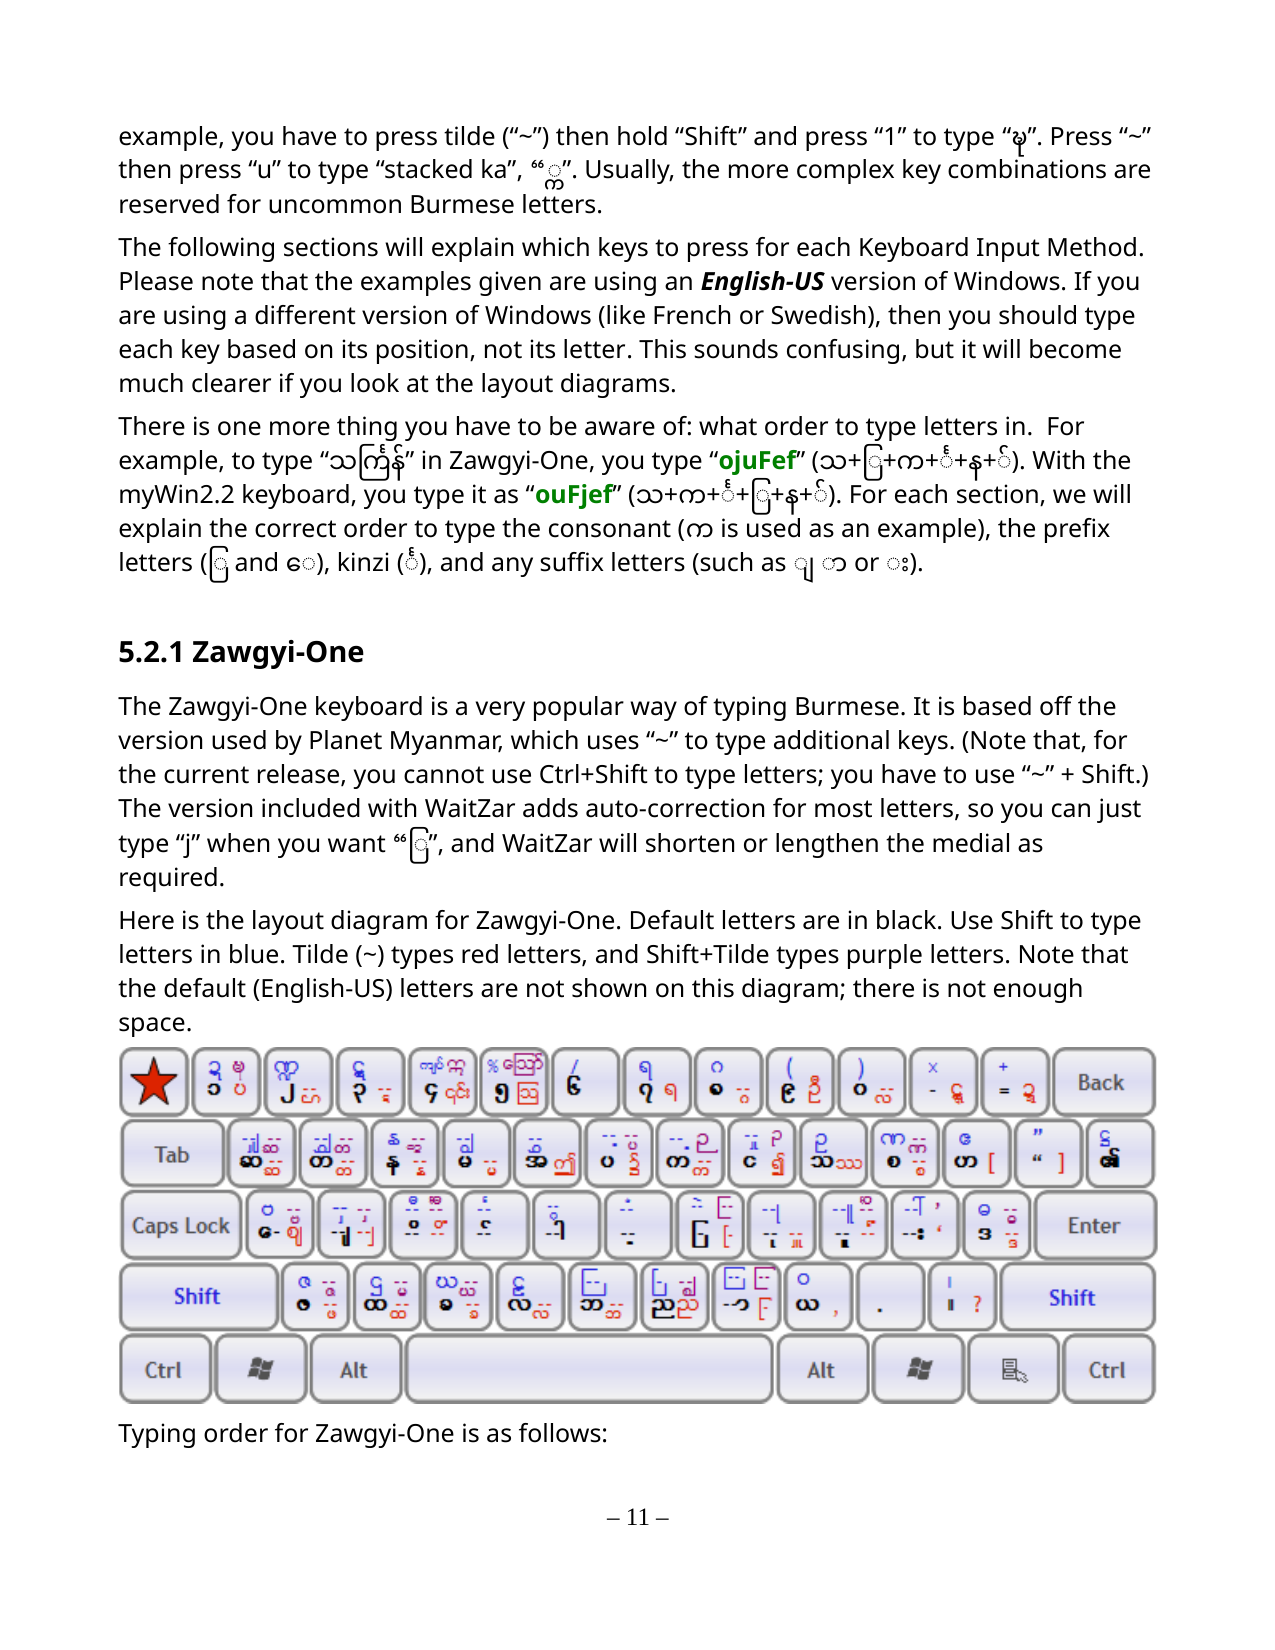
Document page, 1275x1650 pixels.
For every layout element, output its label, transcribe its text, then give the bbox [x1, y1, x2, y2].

text Here is the layout diagram for Zawgyi-One. Default letters are in black. Use Shift to type letters in blue. Tilde (~) types red letters, and Shift+Tilde types purple letters. Note that the default (English-US) letters are not shown on this diagram; there is not enough space. [118, 902, 1157, 1039]
text The following sections will explain which keys to press for each Keyboard Input Method. Please note that the examples given are using an English-US version of Windows. If you are using a different version of Windows (like French or Swedish), then you should type each key based on its position, not its letter. This sounds confusing, but it will become much clearer if you look at the layout diagrams. [118, 229, 1157, 400]
text example, you have to press tilde (“~”) then hold “Shift” and press “1” to type “ဍ္ဎ”. Press “~” then press “u” to type “stacked ka”, “္က”. Usually, the more complex key combinations are reserved for uncommon Burmese letters. [118, 118, 1157, 220]
text There is one more thing you have to be aware of: what order to type letters in. For example, to type “သင်္ကြန်” in Zawgyi-One, you type “ojuFef” (သ+ြ+က+င်္+န+်). With the myWin2.2 keyboard, you type it as “ouFjef” (သ+က+င်္+ြ+န+်). For each section, we will explain the correct order to type the consonant (က is used as an example), the prefix letters (ြ and ေ), kinzi (င်္), and any suffix letters (such as ျ ာ or း). [118, 409, 1157, 579]
subtitle 5.2.1 Zawgyi-One [118, 631, 1157, 671]
text Typing order for Zawgyi-One is as follows: [118, 1404, 1157, 1449]
text The Zawgyi-One keyboard is a very popular way of typing Burmese. It is based off the version used by Planet Myanmar, which uses “~” to type additional keys. (Note that, for the current release, you cannot use Ctrl+Shift to type letters; you have to use “~” + Shift.) The version included with WaitZar adds auto-correction for most letters, so you can just type “j” when you want “ြ”, and WaitZar will shorten or lengthen the medial as required. [118, 689, 1157, 893]
picture [118, 1047, 1158, 1404]
